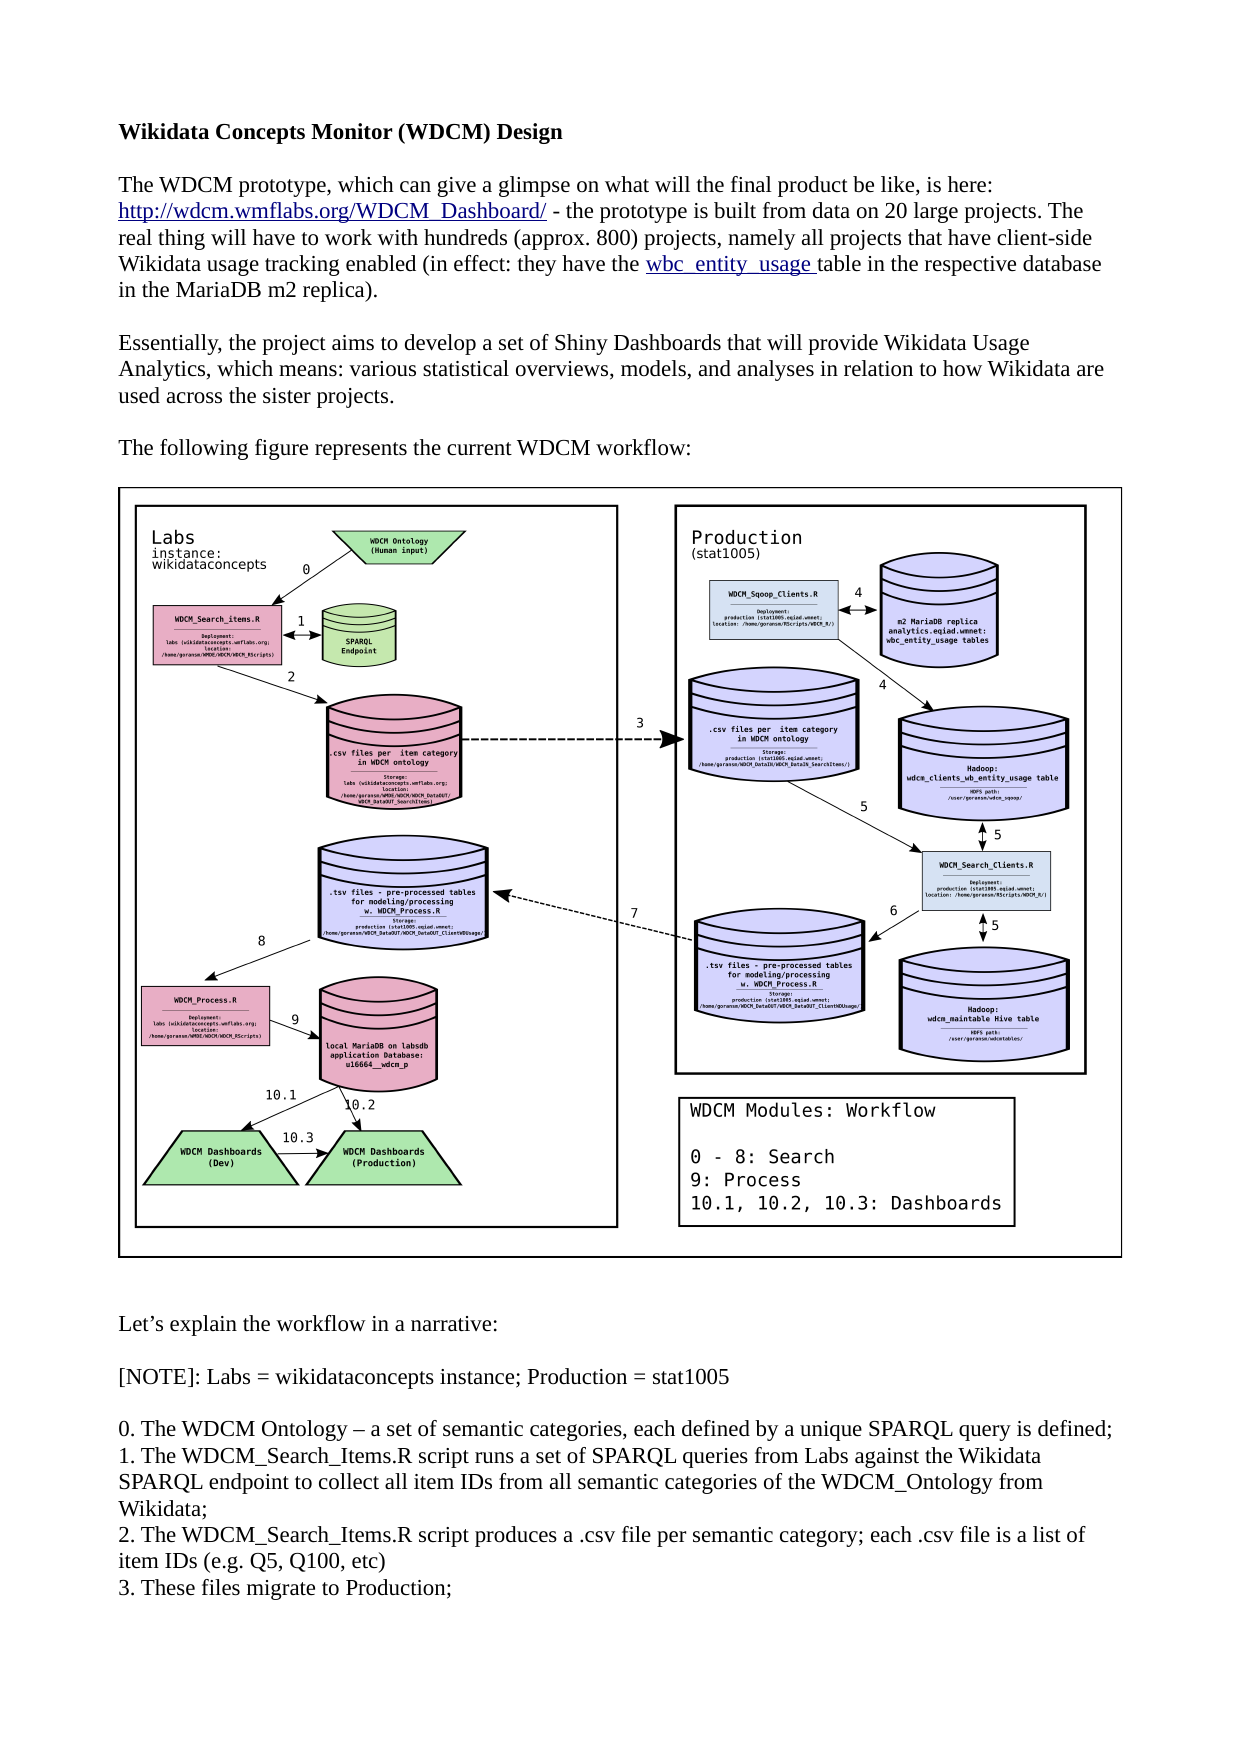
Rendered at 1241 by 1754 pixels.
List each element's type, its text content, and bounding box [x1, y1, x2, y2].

text Essentially, the project aims to develop a set of Shiny Dashboards that will provide Wikidata Usage Analytics, which means: various statistical overviews, models, and analyses in relation to how Wikidata are used across the sister projects. [118, 329, 1122, 408]
text Let’s explain the workflow in a narrative: [118, 1310, 1122, 1336]
text Wikidata Concepts Monitor (WDCM) Design [118, 118, 1122, 144]
picture [118, 487, 1123, 1258]
text The following figure represents the current WDCM workflow: [118, 434, 1122, 461]
text 1. The WDCM_Search_Items.R script runs a set of SPARQL queries from Labs against the Wikidata SPARQL endpoint to collect all item IDs from all semantic categories of the WDCM_Ontology from Wikidata; [118, 1442, 1122, 1521]
text The WDCM prototype, which can give a glimpse on what will the final product be like, is here: http://wdcm.wmflabs.org/WDCM_Dashboard/ - the prototype is built from data on 20 large projects. The real thing will have to work with hundreds (approx. 800) projects, namely all projects that have client-side Wikidata usage tracking enabled (in effect: they have the wbc_entity_usage table in the respective database in the MariaDB m2 replica). [118, 171, 1122, 303]
text 0. The WDCM Ontology – a set of semantic categories, each defined by a unique SPARQL query is defined; [118, 1416, 1122, 1442]
text 2. The WDCM_Search_Items.R script produces a .csv file per semantic category; each .csv file is a list of item IDs (e.g. Q5, Q100, etc) [118, 1521, 1122, 1574]
text [NOTE]: Labs = wikidataconcepts instance; Production = stat1005 [118, 1363, 1122, 1389]
text 3. These files migrate to Production; [118, 1574, 1122, 1600]
